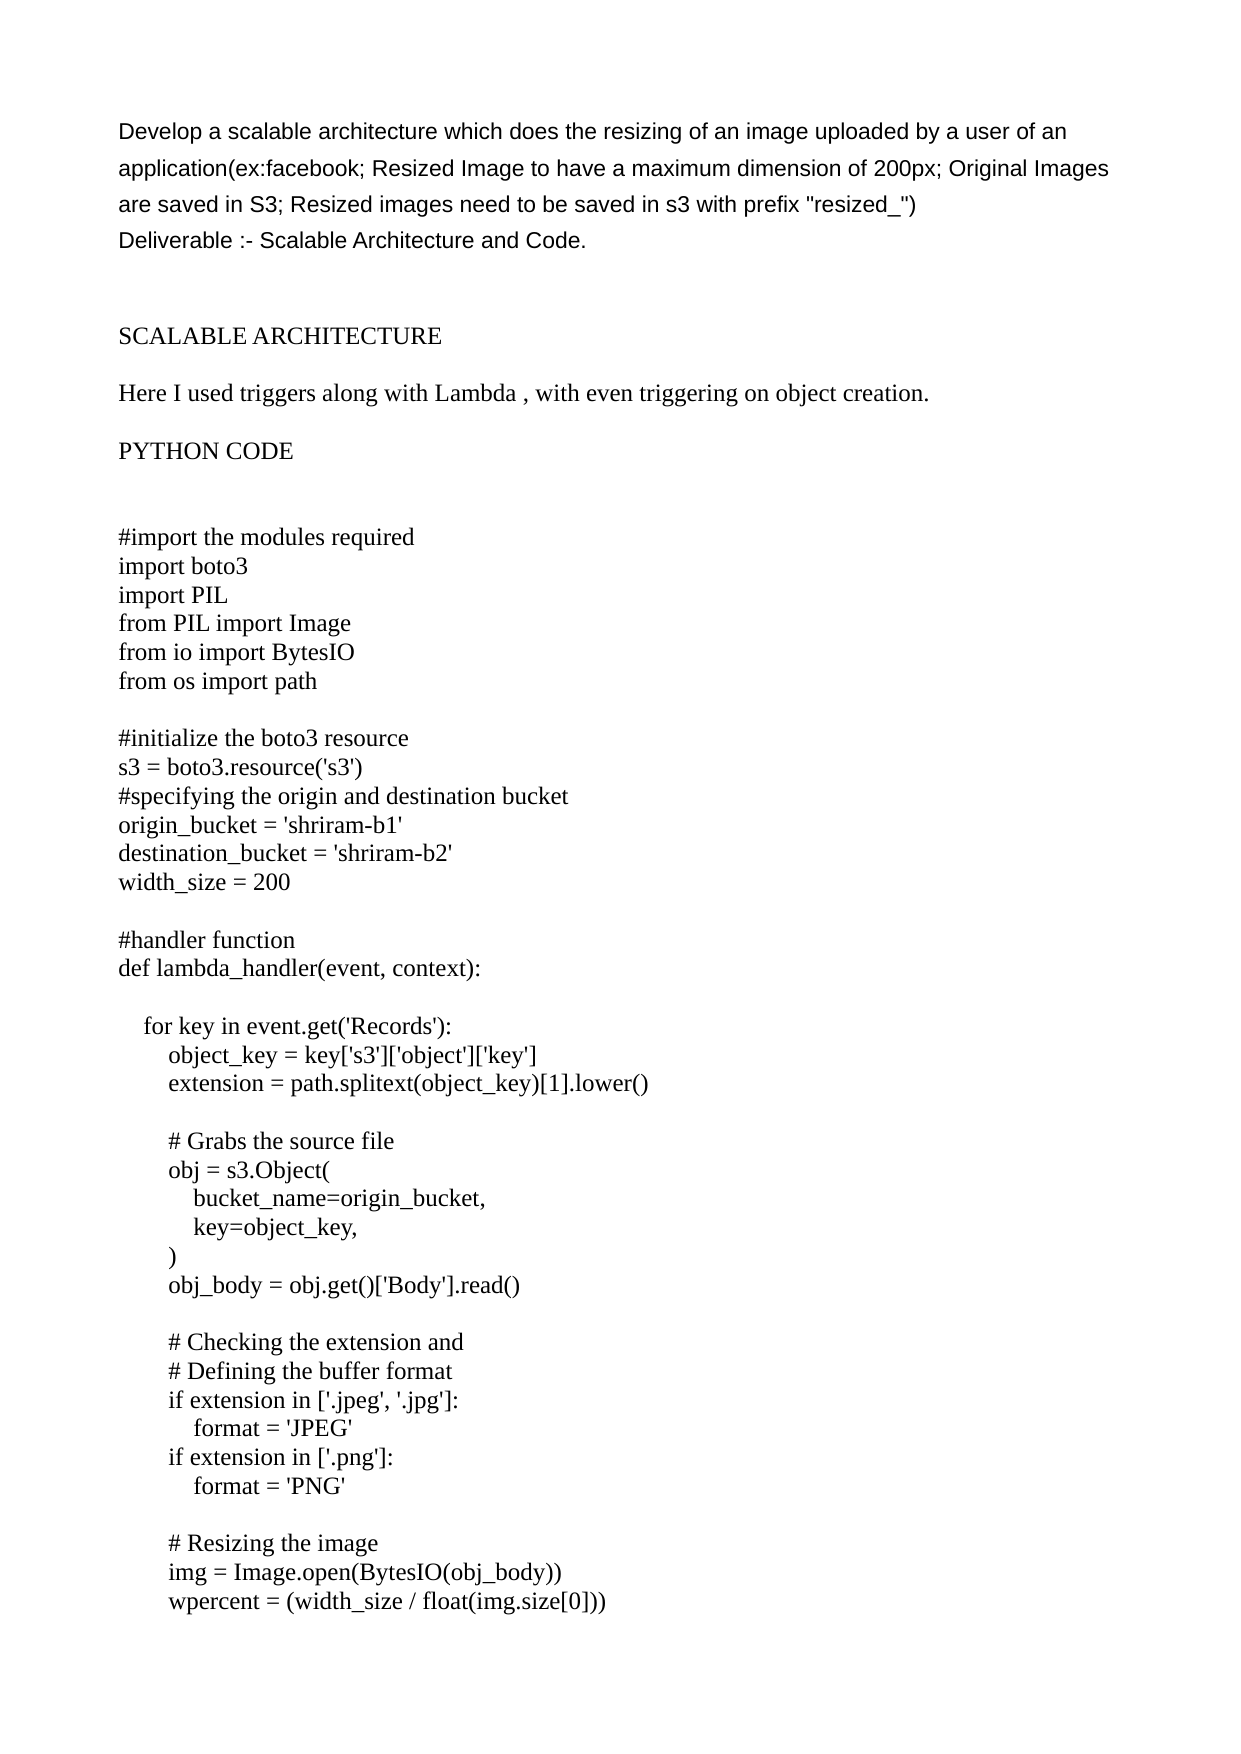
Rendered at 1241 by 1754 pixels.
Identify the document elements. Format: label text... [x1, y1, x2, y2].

text destination_bucket = 'shriram-b2' [118, 838, 1122, 867]
text for key in event.get('Records'): [118, 1011, 1122, 1040]
text # Defining the buffer format [118, 1356, 1122, 1385]
text extension = path.splitext(object_key)[1].lower() [118, 1068, 1122, 1097]
text #handler function [118, 925, 1122, 953]
text from os import path [118, 666, 1122, 695]
text Deliverable :- Scalable Architecture and Code. [118, 227, 1122, 253]
text key=object_key, [118, 1212, 1122, 1241]
text #specifying the origin and destination bucket [118, 781, 1122, 810]
text def lambda_handler(event, context): [118, 953, 1122, 982]
text if extension in ['.png']: [118, 1442, 1122, 1471]
text s3 = boto3.resource('s3') [118, 752, 1122, 781]
text object_key = key['s3']['object']['key'] [118, 1040, 1122, 1068]
text Here I used triggers along with Lambda , with even triggering on object creation. [118, 378, 1122, 407]
text # Resizing the image [118, 1528, 1122, 1557]
text obj_body = obj.get()['Body'].read() [118, 1270, 1122, 1298]
text Develop a scalable architecture which does the resizing of an image uploaded by a user of an application(ex:facebook; Resized Image to have a maximum dimension of 200px; Original Images are saved in S3; Resized images need to be saved in s3 with prefix "resized_") [118, 118, 1122, 217]
text width_size = 200 [118, 867, 1122, 896]
text import PIL [118, 580, 1122, 608]
text wpercent = (width_size / float(img.size[0])) [118, 1586, 1122, 1615]
text ) [118, 1241, 1122, 1270]
text from PIL import Image [118, 608, 1122, 637]
text img = Image.open(BytesIO(obj_body)) [118, 1557, 1122, 1586]
text #import the modules required [118, 522, 1122, 551]
text origin_bucket = 'shriram-b1' [118, 810, 1122, 838]
text #initialize the boto3 resource [118, 723, 1122, 752]
text bucket_name=origin_bucket, [118, 1183, 1122, 1212]
text SCALABLE ARCHITECTURE [118, 321, 1122, 350]
text # Checking the extension and [118, 1327, 1122, 1356]
text obj = s3.Object( [118, 1155, 1122, 1183]
text format = 'PNG' [118, 1471, 1122, 1500]
text format = 'JPEG' [118, 1413, 1122, 1442]
text import boto3 [118, 551, 1122, 580]
text PYTHON CODE [118, 436, 1122, 465]
text from io import BytesIO [118, 637, 1122, 666]
text # Grabs the source file [118, 1126, 1122, 1155]
text if extension in ['.jpeg', '.jpg']: [118, 1385, 1122, 1413]
